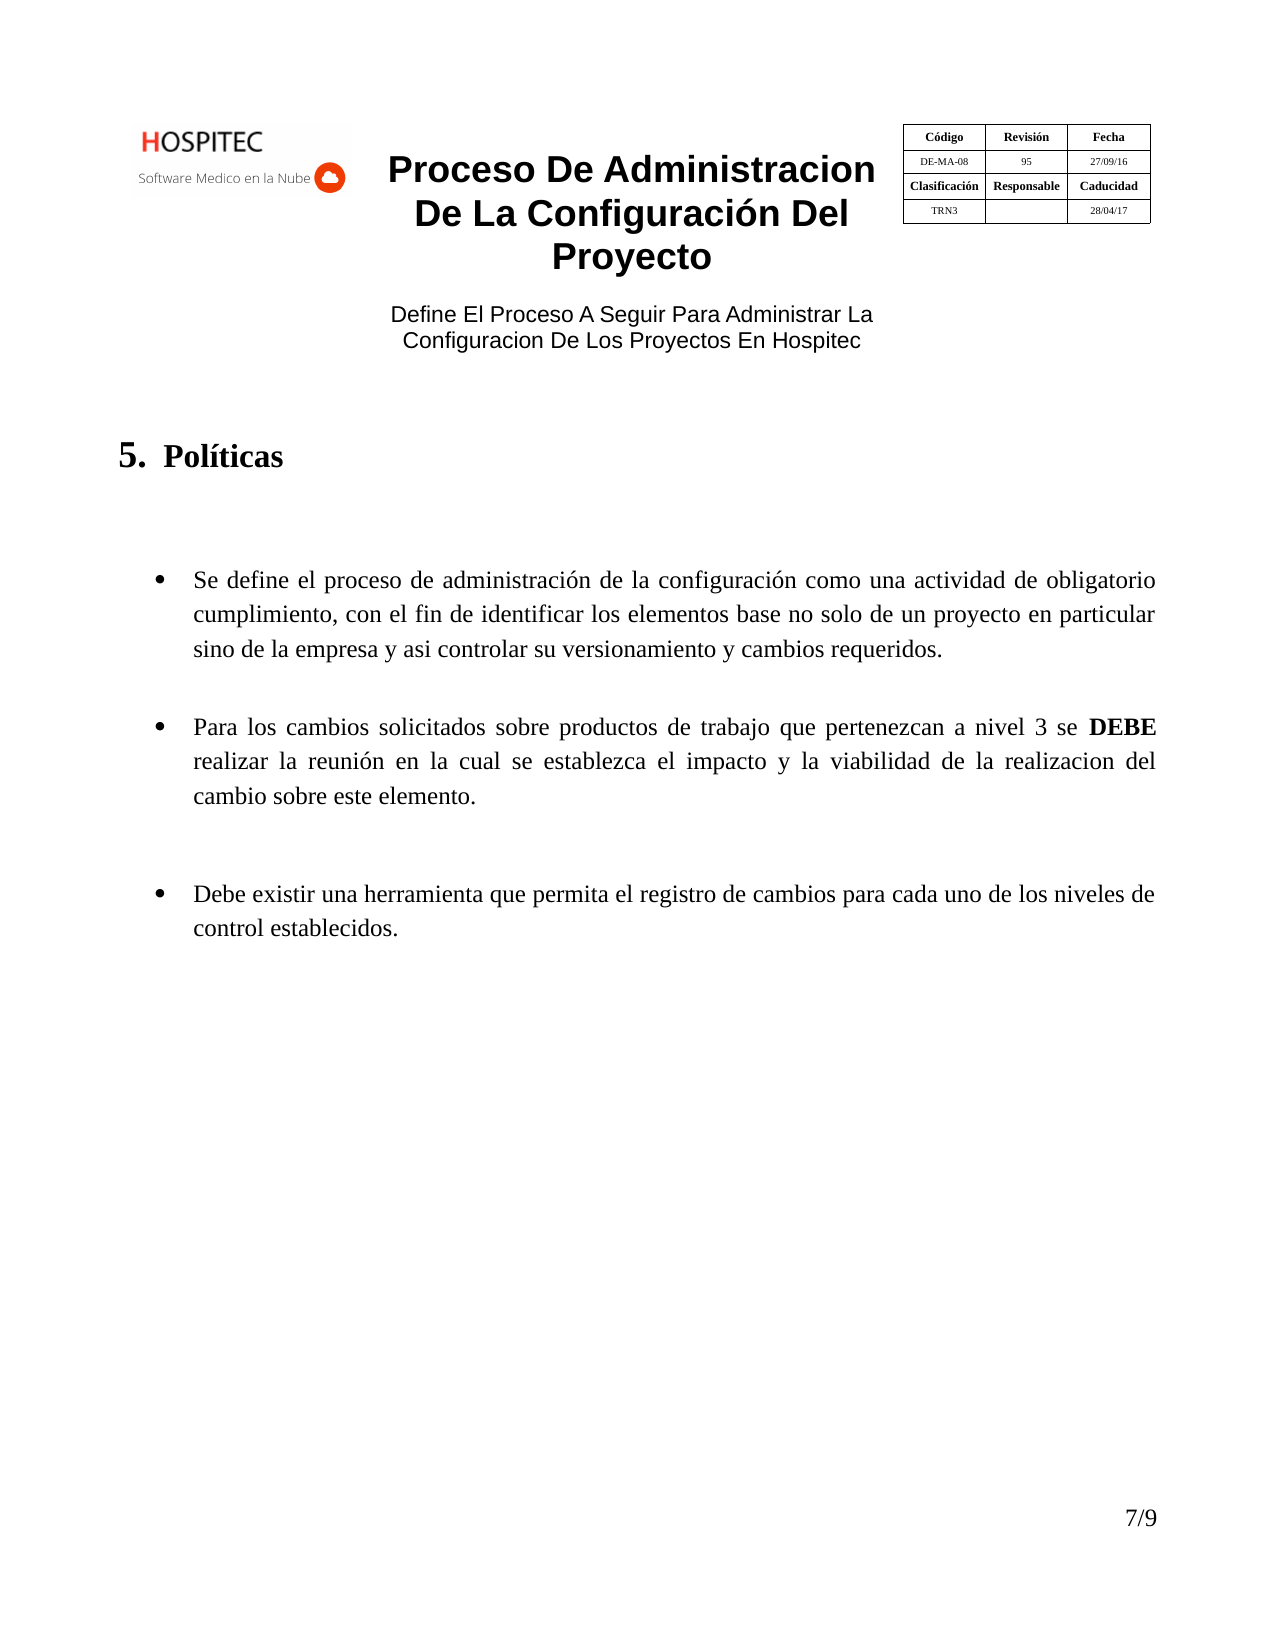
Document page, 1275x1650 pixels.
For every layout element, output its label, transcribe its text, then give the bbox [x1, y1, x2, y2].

list Para los cambios solicitados sobre productos de trabajo que pertenezcan a nivel 3 se DEBE realizar la reunión en la cual se establezca el impacto y la viabilidad de la realizacion del cambio sobre este elemento. [156, 712, 1157, 809]
list Se define el proceso de administración de la configuración como una actividad de obligatorio cumplimiento, con el fin de identificar los elementos base no solo de un proyecto en particular sino de la empresa y asi controlar su versionamiento y cambios requeridos. [156, 565, 1157, 663]
list Debe existir una herramienta que permita el registro de cambios para cada uno de los niveles de control establecidos. [156, 879, 1157, 942]
picture [131, 123, 353, 198]
